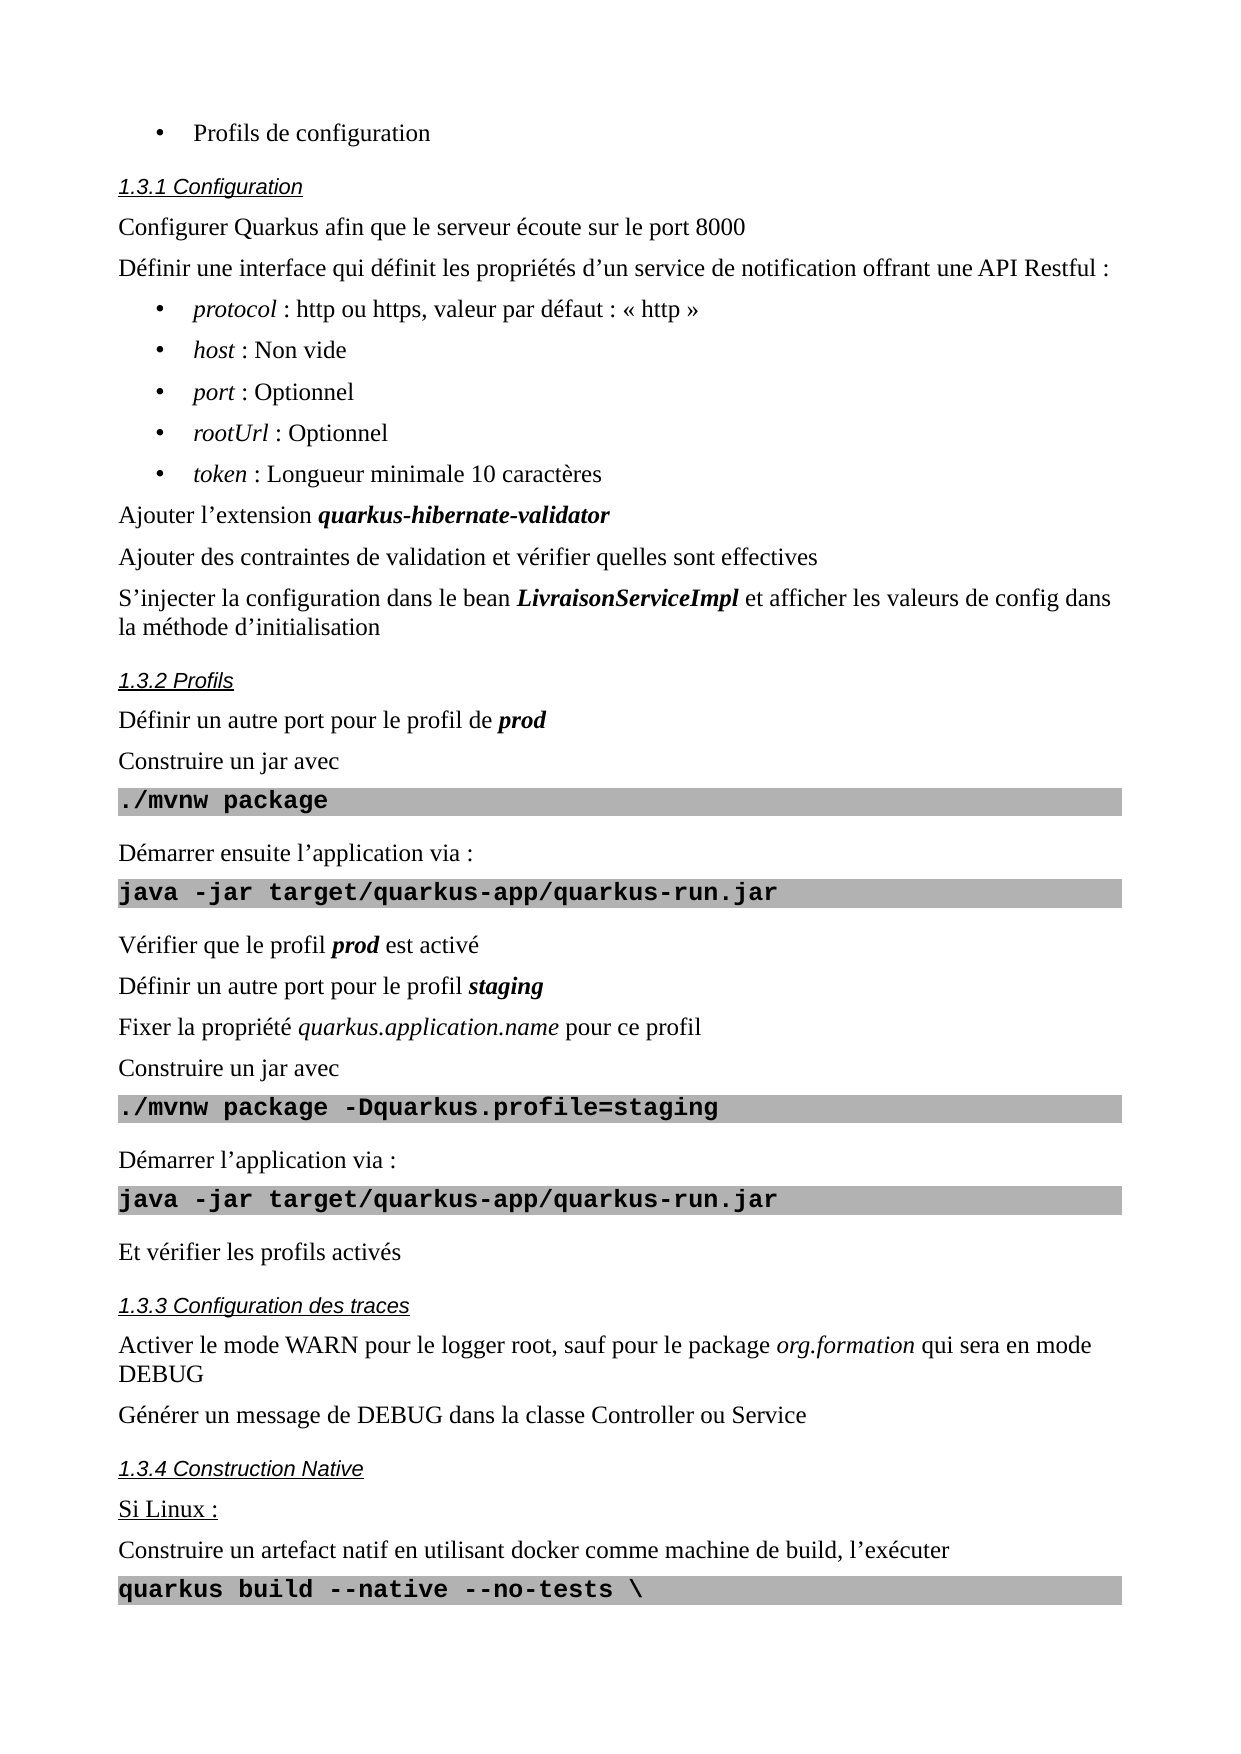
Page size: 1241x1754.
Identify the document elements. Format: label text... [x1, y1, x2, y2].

text Démarrer ensuite l’application via : [118, 838, 1122, 867]
text Définir un autre port pour le profil de prod [118, 705, 1122, 734]
list port : Optionnel [156, 377, 1122, 405]
text Construire un artefact natif en utilisant docker comme machine de build, l’exécuter [118, 1535, 1122, 1564]
list rootUrl : Optionnel [156, 418, 1122, 447]
text java -jar target/quarkus-app/quarkus-run.jar [778, 1186, 1122, 1215]
text Et vérifier les profils activés [118, 1237, 1122, 1266]
text ./mvnw package -Dquarkus.profile=staging [718, 1095, 1122, 1123]
subtitle 1.3.2 Profils [118, 667, 1122, 693]
text Si Linux : [118, 1494, 1122, 1523]
subtitle 1.3.3 Configuration des traces [118, 1293, 1122, 1318]
text Ajouter l’extension quarkus-hibernate-validator [118, 500, 1122, 529]
text Configurer Quarkus afin que le serveur écoute sur le port 8000 [118, 212, 1122, 240]
text Fixer la propriété quarkus.application.name pour ce profil [118, 1012, 1122, 1041]
subtitle 1.3.4 Construction Native [118, 1456, 1122, 1481]
text Construire un jar avec [118, 746, 1122, 775]
list protocol : http ou https, valeur par défaut : « http » [156, 294, 1122, 323]
text Activer le mode WARN pour le logger root, sauf pour le package org.formation qui sera en mode DEBUG [118, 1330, 1122, 1388]
text ./mvnw package [328, 788, 1122, 816]
text quarkus build --native --no-tests \ [643, 1576, 1122, 1605]
text Démarrer l’application via : [118, 1145, 1122, 1174]
list token : Longueur minimale 10 caractères [156, 459, 1122, 488]
text Construire un jar avec [118, 1053, 1122, 1082]
text Ajouter des contraintes de validation et vérifier quelles sont effectives [118, 542, 1122, 570]
text Définir une interface qui définit les propriétés d’un service de notification offrant une API Restful : [118, 253, 1122, 282]
text java -jar target/quarkus-app/quarkus-run.jar [778, 879, 1122, 908]
text Vérifier que le profil prod est activé [118, 930, 1122, 958]
text Générer un message de DEBUG dans la classe Controller ou Service [118, 1400, 1122, 1429]
text S’injecter la configuration dans le bean LivraisonServiceImpl et afficher les valeurs de config dans la méthode d’initialisation [118, 583, 1122, 640]
list host : Non vide [156, 335, 1122, 364]
list Profils de configuration [156, 118, 1122, 147]
subtitle 1.3.1 Configuration [118, 174, 1122, 199]
text Définir un autre port pour le profil staging [118, 971, 1122, 1000]
